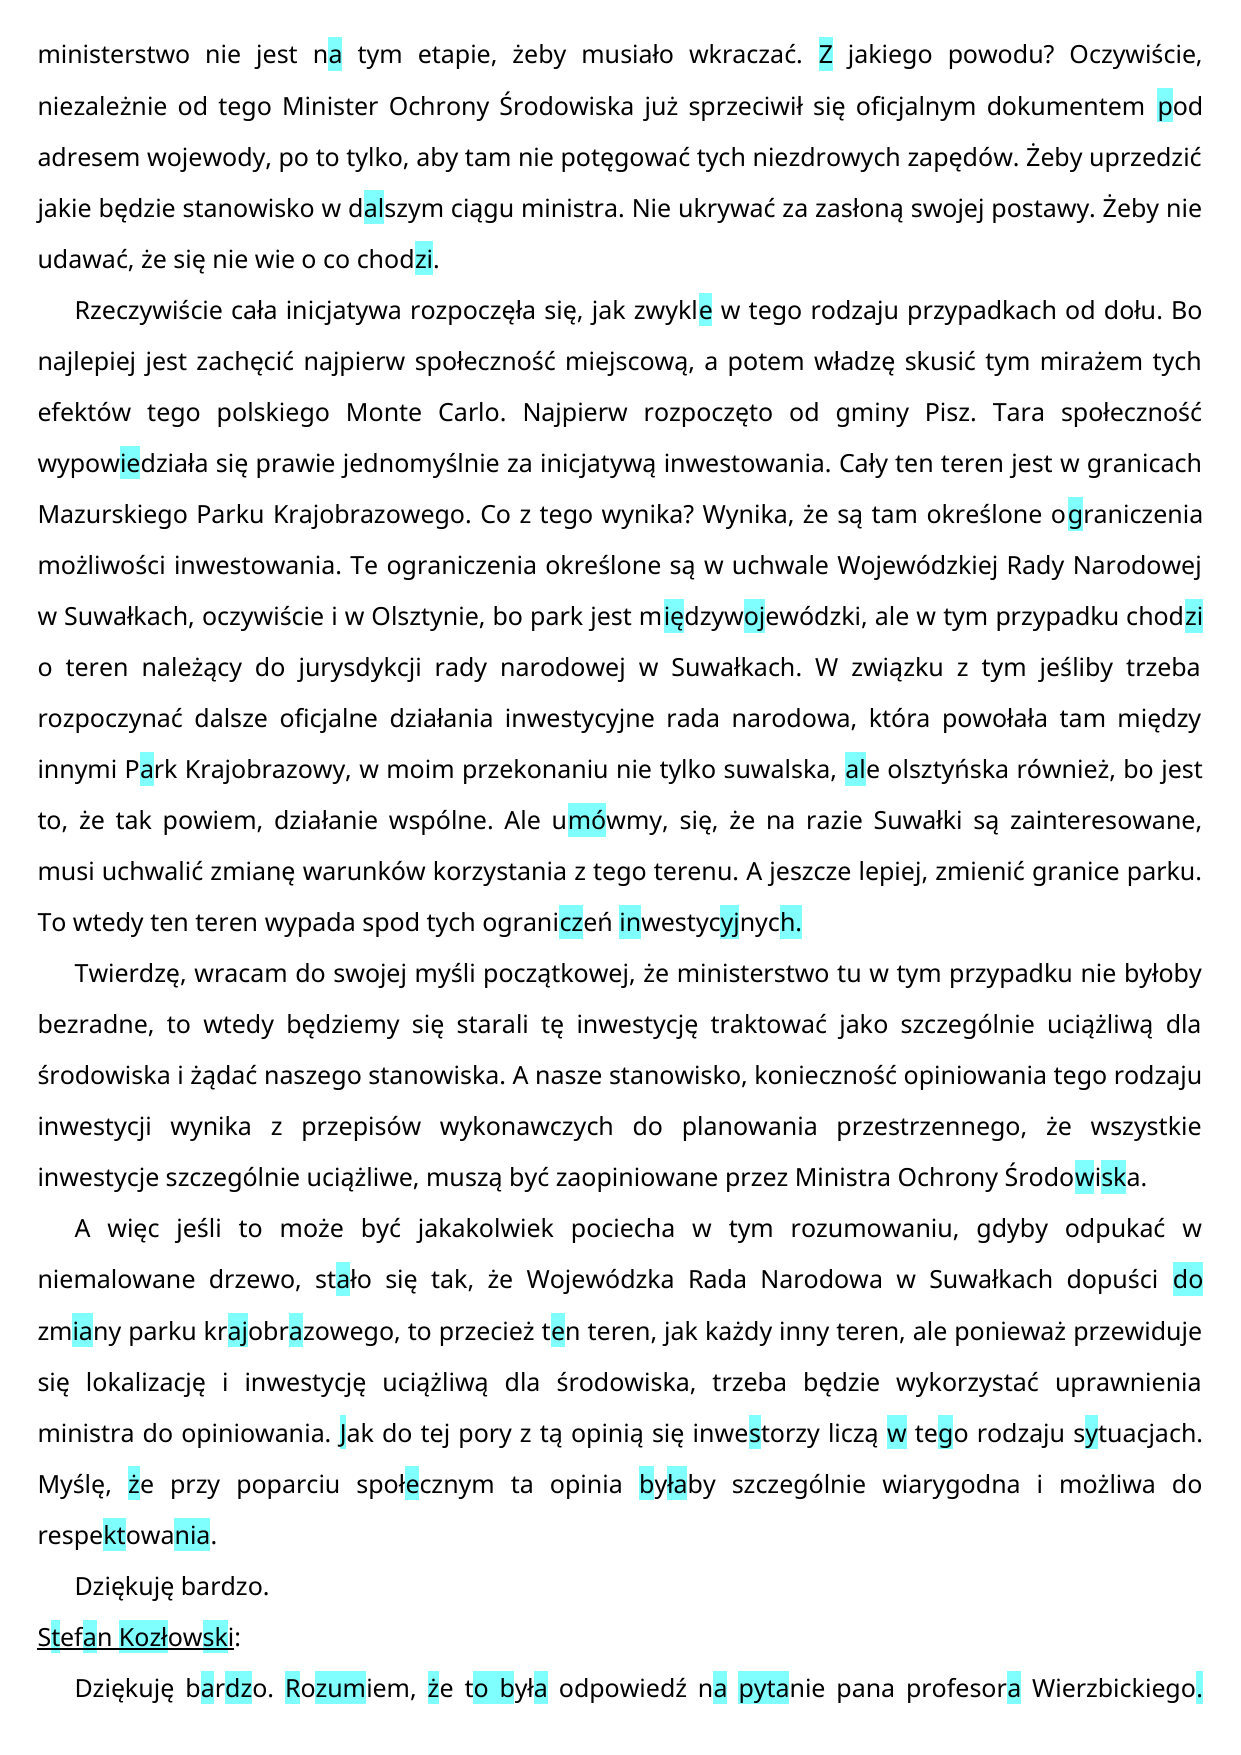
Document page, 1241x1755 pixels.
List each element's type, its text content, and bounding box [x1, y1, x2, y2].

text Rzeczywiście cała inicjatywa rozpoczęła się, jak zwykle w tego rodzaju przypadkach od dołu. Bo najlepiej jest zachęcić najpierw społeczność miejscową, a potem władzę skusić tym mirażem tych efektów tego polskiego Monte Carlo. Najpierw rozpoczęto od gminy Pisz. Tara społeczność wypowiedziała się prawie jednomyślnie za inicjatywą inwestowania. Cały ten teren jest w granicach Mazurskiego Parku Krajobrazowego. Co z tego wynika? Wynika, że są tam określone ograniczenia możliwości inwestowania. Te ograniczenia określone są w uchwale Wojewódzkiej Rady Narodowej w Suwałkach, oczywiście i w Olsztynie, bo park jest międzywojewódzki, ale w tym przypadku chodzi o teren należący do jurysdykcji rady narodowej w Suwałkach. W związku z tym jeśliby trzeba rozpoczynać dalsze oficjalne działania inwestycyjne rada narodowa, która powołała tam między innymi Park Krajobrazowy, w moim przekonaniu nie tylko suwalska, ale olsztyńska również, bo jest to, że tak powiem, działanie wspólne. Ale umówmy, się, że na razie Suwałki są zainteresowane, musi uchwalić zmianę warunków korzystania z tego terenu. A jeszcze lepiej, zmienić granice parku. To wtedy ten teren wypada spod tych ograniczeń inwestycyjnych. [37, 292, 1203, 939]
text Dziękuję bardzo. [37, 1568, 1203, 1602]
text ministerstwo nie jest na tym etapie, żeby musiało wkraczać. Z jakiego powodu? Oczywiście, niezależnie od tego Minister Ochrony Środowiska już sprzeciwił się oficjalnym dokumentem pod adresem wojewody, po to tylko, aby tam nie potęgować tych niezdrowych zapędów. Żeby uprzedzić jakie będzie stanowisko w dalszym ciągu ministra. Nie ukrywać za zasłoną swojej postawy. Żeby nie udawać, że się nie wie o co chodzi. [37, 37, 1203, 275]
text A więc jeśli to może być jakakolwiek pociecha w tym rozumowaniu, gdyby odpukać w niemalowane drzewo, stało się tak, że Wojewódzka Rada Narodowa w Suwałkach dopuści do zmiany parku krajobrazowego, to przecież ten teren, jak każdy inny teren, ale ponieważ przewiduje się lokalizację i inwestycję uciążliwą dla środowiska, trzeba będzie wykorzystać uprawnienia ministra do opiniowania. Jak do tej pory z tą opinią się inwestorzy liczą w tego rodzaju sytuacjach. Myślę, że przy poparciu społecznym ta opinia byłaby szczególnie wiarygodna i możliwa do respektowania. [37, 1211, 1203, 1551]
text Stefan Kozłowski: [37, 1619, 1203, 1653]
text Twierdzę, wracam do swojej myśli początkowej, że ministerstwo tu w tym przypadku nie byłoby bezradne, to wtedy będziemy się starali tę inwestycję traktować jako szczególnie uciążliwą dla środowiska i żądać naszego stanowiska. A nasze stanowisko, konieczność opiniowania tego rodzaju inwestycji wynika z przepisów wykonawczych do planowania przestrzennego, że wszystkie inwestycje szczególnie uciążliwe, muszą być zaopiniowane przez Ministra Ochrony Środowiska. [37, 956, 1203, 1194]
text Dziękuję bardzo. Rozumiem, że to była odpowiedź na pytanie pana profesora Wierzbickiego. [37, 1671, 1203, 1704]
